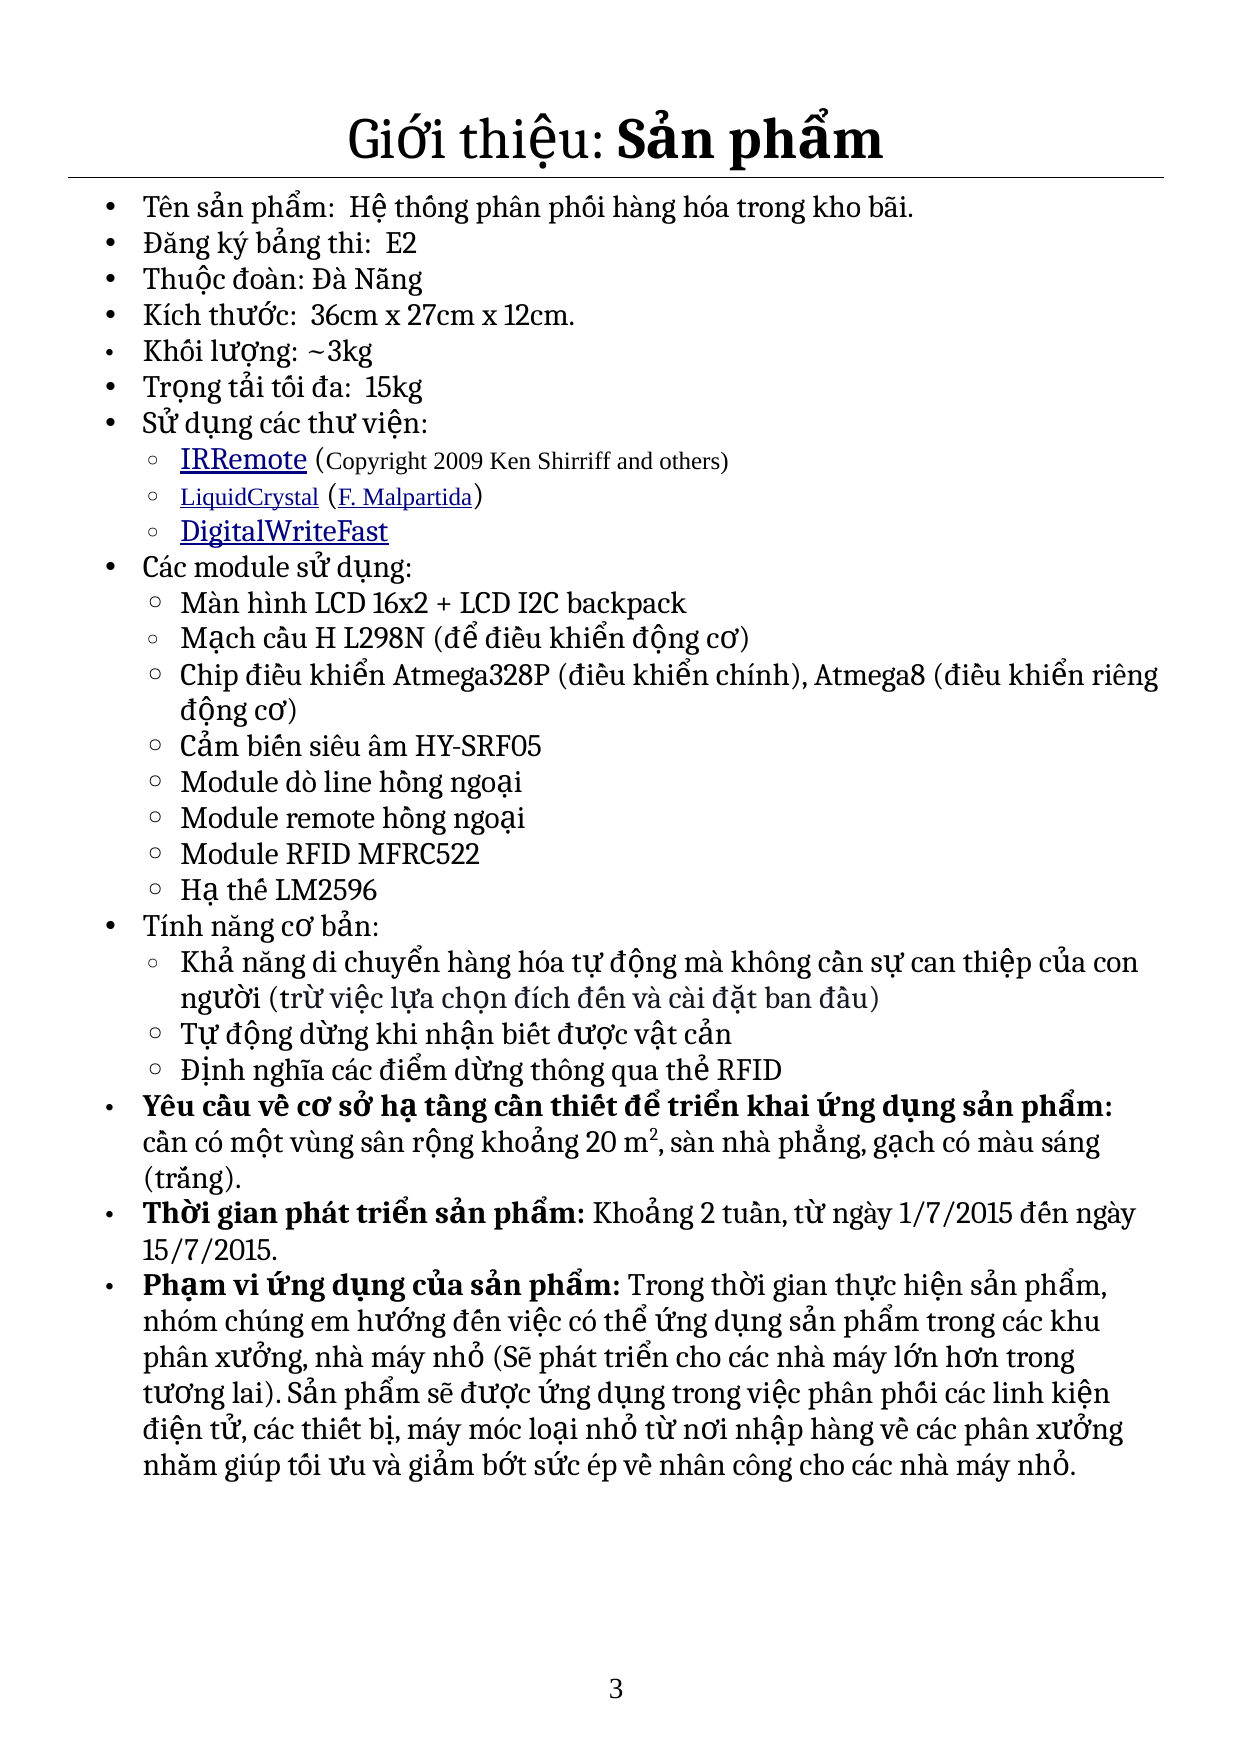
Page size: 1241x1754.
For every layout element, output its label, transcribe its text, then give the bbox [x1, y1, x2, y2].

list DigitalWriteFast [143, 513, 1164, 549]
list Tính năng cơ bản: [105, 908, 1164, 944]
list Tự động dừng khi nhận biết được vật cản [143, 1016, 1164, 1052]
list Mạch cầu H L298N (để điều khiển động cơ) [143, 621, 1164, 657]
list Khả năng di chuyển hàng hóa tự động mà không cần sự can thiệp của con người (trừ việc lựa chọn đích đến và cài đặt ban đầu) [143, 944, 1164, 1016]
list Sử dụng các thư viện: [105, 405, 1164, 441]
list LiquidCrystal (F. Malpartida) [143, 477, 1164, 513]
list Module remote hồng ngoại [143, 801, 1164, 836]
text Giới thiệu: Sản phẩm [68, 101, 1164, 177]
list Chip điều khiển Atmega328P (điều khiển chính), Atmega8 (điều khiển riêng động cơ) [143, 657, 1164, 729]
list Đăng ký bảng thi: E2 [105, 226, 1164, 261]
list Màn hình LCD 16x2 + LCD I2C backpack [143, 585, 1164, 621]
list Kích thước: 36cm x 27cm x 12cm. [105, 297, 1164, 333]
list Phạm vi ứng dụng của sản phẩm: Trong thời gian thực hiện sản phẩm, nhóm chúng em hướng đến việc có thể ứng dụng sản phẩm trong các khu phân xưởng, nhà máy nhỏ (Sẽ phát triển cho các nhà máy lớn hơn trong tương lai). Sản phẩm sẽ được ứng dụng trong việc phân phối các linh kiện điện tử, các thiết bị, máy móc loại nhỏ từ nơi nhập hàng về các phân xưởng nhằm giúp tối ưu và giảm bớt sức ép về nhân công cho các nhà máy nhỏ. [105, 1268, 1164, 1483]
list Các module sử dụng: [105, 549, 1164, 585]
list Hạ thế LM2596 [143, 872, 1164, 908]
list Khối lượng: ~3kg [105, 333, 1164, 369]
list Thuộc đoàn: Đà Nẵng [105, 261, 1164, 297]
list Tên sản phẩm: Hệ thống phân phối hàng hóa trong kho bãi. [105, 189, 1164, 226]
list Trọng tải tối đa: 15kg [105, 369, 1164, 405]
list Module RFID MFRC522 [143, 836, 1164, 872]
list IRRemote (Copyright 2009 Ken Shirriff and others) [143, 441, 1164, 477]
list Định nghĩa các điểm dừng thông qua thẻ RFID [143, 1052, 1164, 1088]
list Thời gian phát triển sản phẩm: Khoảng 2 tuần, từ ngày 1/7/2015 đến ngày 15/7/2015. [105, 1196, 1164, 1268]
list Module dò line hồng ngoại [143, 764, 1164, 801]
list Cảm biến siêu âm HY-SRF05 [143, 729, 1164, 764]
list Yêu cầu về cơ sở hạ tầng cần thiết để triển khai ứng dụng sản phẩm: cần có một vùng sân rộng khoảng 20 m2, sàn nhà phẳng, gạch có màu sáng (trắng). [105, 1088, 1164, 1196]
